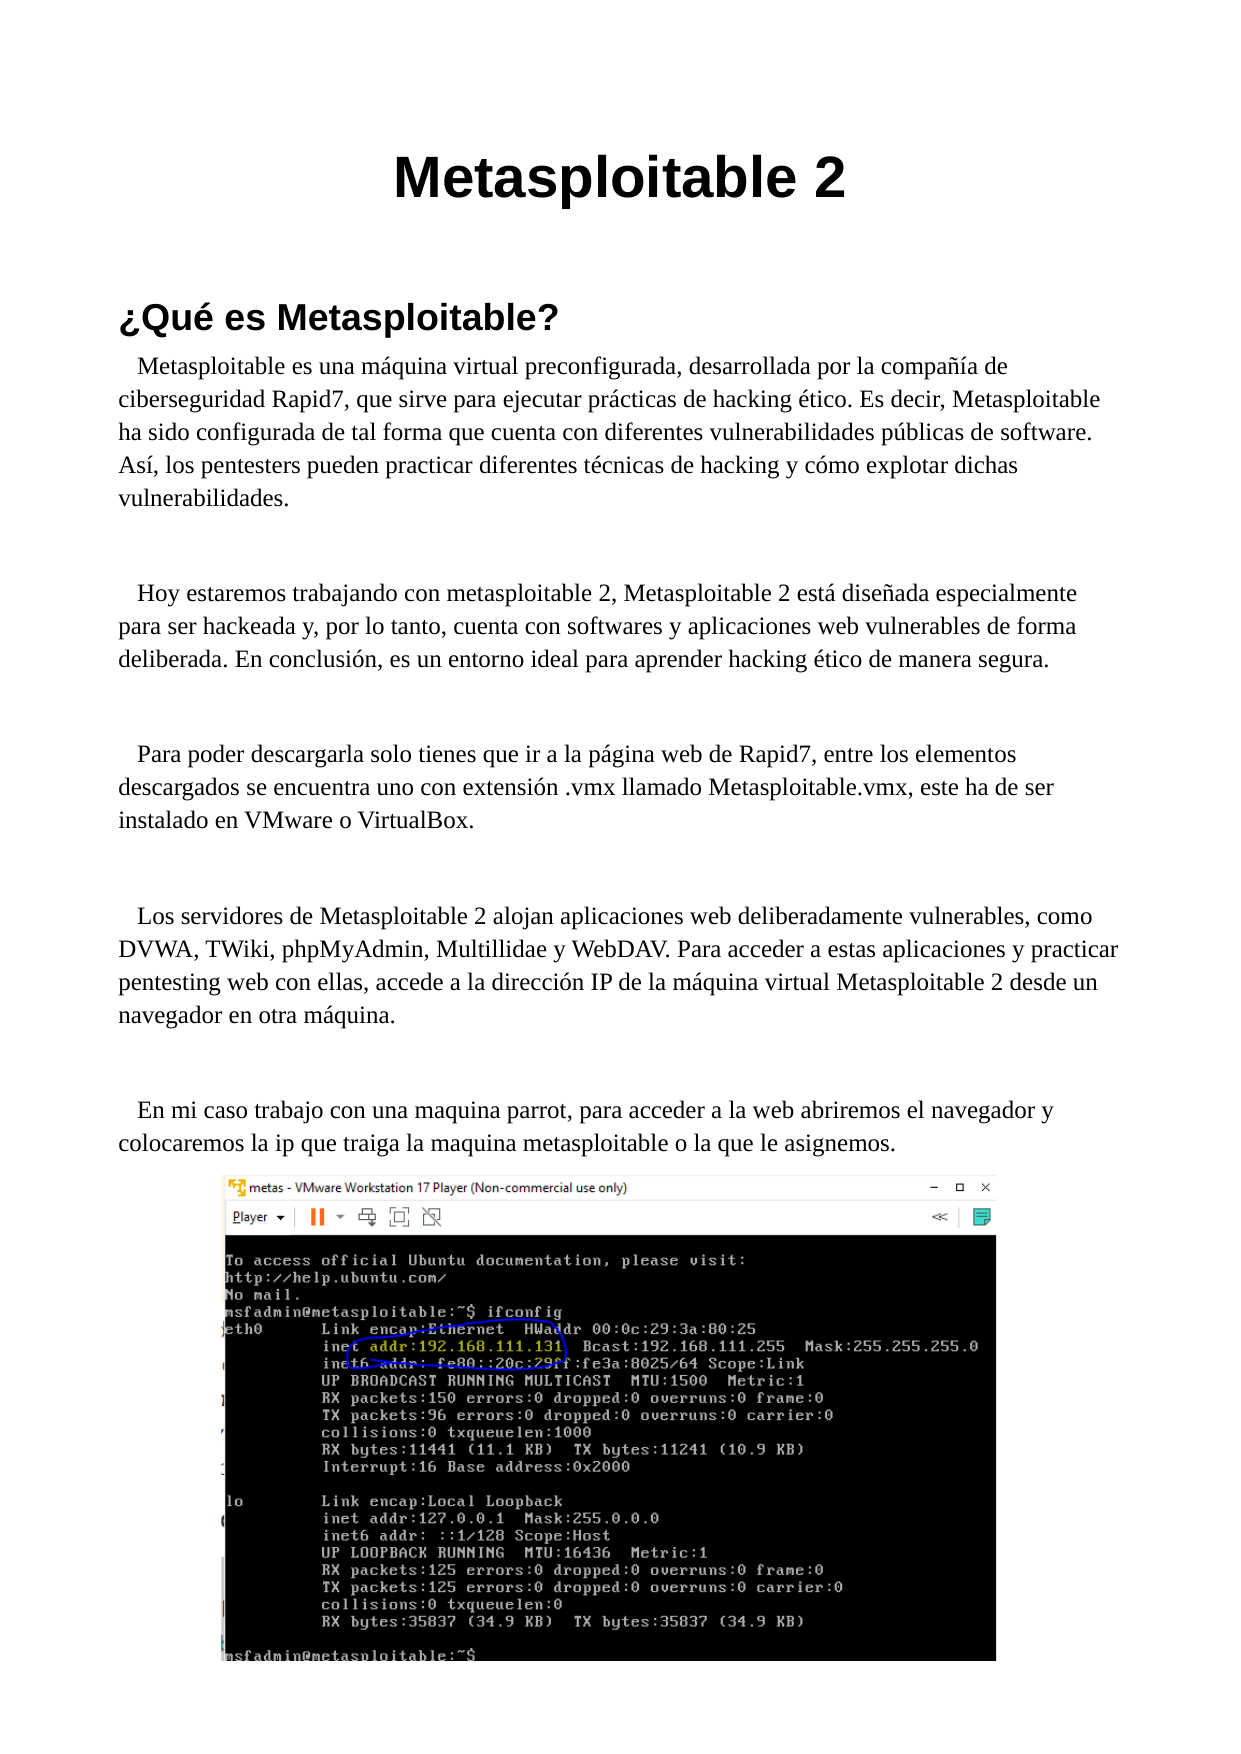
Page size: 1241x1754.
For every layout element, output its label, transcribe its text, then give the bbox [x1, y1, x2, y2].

text Hoy estaremos trabajando con metasploitable 2, Metasploitable 2 está diseñada especialmente para ser hackeada y, por lo tanto, cuenta con softwares y aplicaciones web vulnerables de forma deliberada. En conclusión, es un entorno ideal para aprender hacking ético de manera segura. [118, 578, 1122, 673]
subtitle ¿Qué es Metasploitable? [118, 295, 1122, 338]
picture [221, 1175, 997, 1661]
title Metasploitable 2 [118, 143, 1122, 210]
text En mi caso trabajo con una maquina parrot, para acceder a la web abriremos el navegador y colocaremos la ip que traiga la maquina metasploitable o la que le asignemos. [118, 1095, 1122, 1157]
text Para poder descargarla solo tienes que ir a la página web de Rapid7, entre los elementos descargados se encuentra uno con extensión .vmx llamado Metasploitable.vmx, este ha de ser instalado en VMware o VirtualBox. [118, 739, 1122, 834]
text Los servidores de Metasploitable 2 alojan aplicaciones web deliberadamente vulnerables, como DVWA, TWiki, phpMyAdmin, Multillidae y WebDAV. Para acceder a estas aplicaciones y practicar pentesting web con ellas, accede a la dirección IP de la máquina virtual Metasploitable 2 desde un navegador en otra máquina. [118, 901, 1122, 1028]
text Metasploitable es una máquina virtual preconfigurada, desarrollada por la compañía de ciberseguridad Rapid7, que sirve para ejecutar prácticas de hacking ético. Es decir, Metasploitable ha sido configurada de tal forma que cuenta con diferentes vulnerabilidades públicas de software. Así, los pentesters pueden practicar diferentes técnicas de hacking y cómo explotar dichas vulnerabilidades. [118, 351, 1122, 512]
